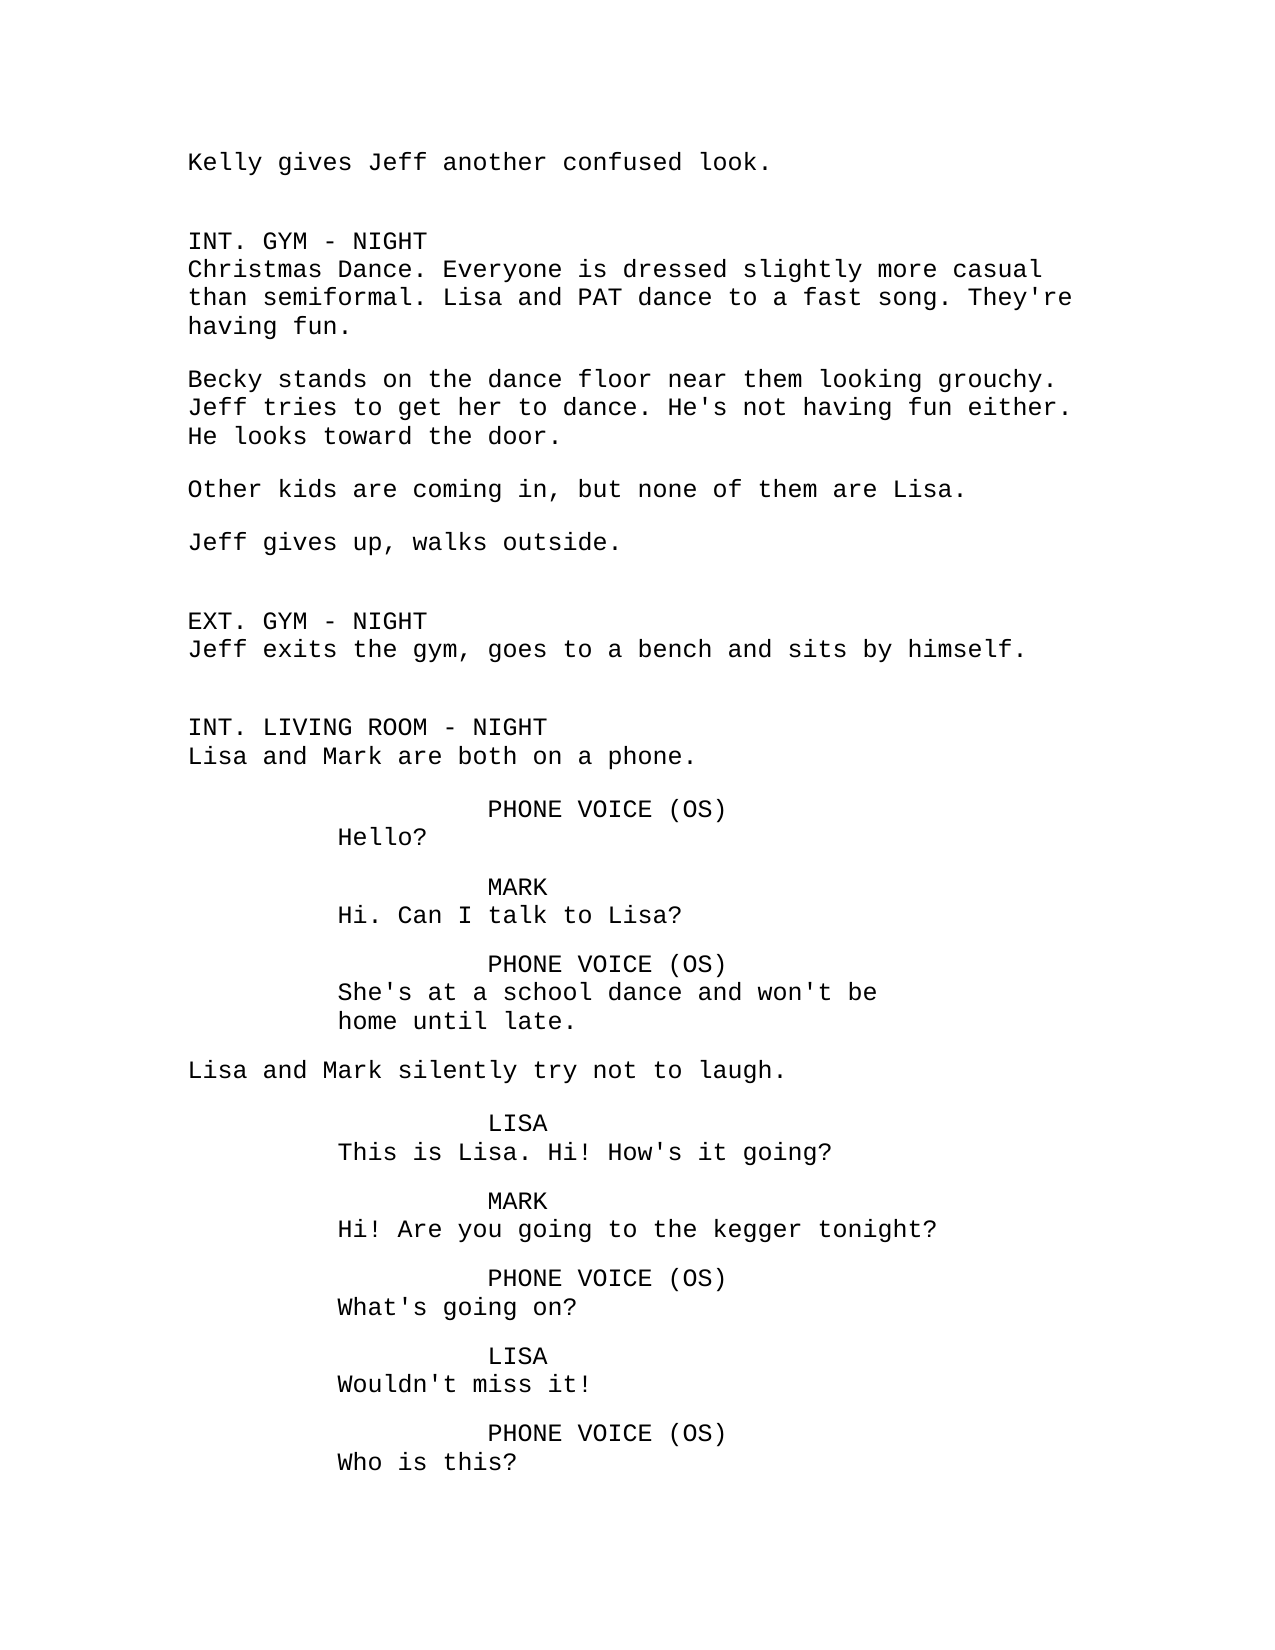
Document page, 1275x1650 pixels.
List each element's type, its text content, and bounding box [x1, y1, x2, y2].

text Hi. Can I talk to Lisa? [337, 902, 937, 931]
text Becky stands on the dance floor near them looking grouchy. Jeff tries to get her to dance. He's not having fun either. He looks toward the door. [187, 367, 1087, 452]
text MARK [187, 874, 1087, 902]
text MARK [187, 1188, 1087, 1217]
text PHONE VOICE (OS) [187, 1266, 1087, 1294]
text PHONE VOICE (OS) [187, 1421, 1087, 1449]
text Other kids are coming in, but none of them are Lisa. [187, 477, 1087, 505]
text LISA [187, 1343, 1087, 1372]
text This is Lisa. Hi! How's it going? [337, 1139, 937, 1167]
text Jeff gives up, walks outside. [187, 530, 1087, 558]
text Kelly gives Jeff another confused look. [187, 150, 1087, 178]
text Christmas Dance. Everyone is dressed slightly more casual than semiformal. Lisa and PAT dance to a fast song. They're having fun. [187, 257, 1087, 342]
subtitle INT. GYM - NIGHT [187, 228, 1087, 257]
text PHONE VOICE (OS) [187, 797, 1087, 825]
text Lisa and Mark are both on a phone. [187, 743, 1087, 772]
text PHONE VOICE (OS) [187, 952, 1087, 980]
text What's going on? [337, 1294, 937, 1322]
text Who is this? [337, 1449, 937, 1477]
text Wouldn't miss it! [337, 1372, 937, 1400]
text Hello? [337, 825, 937, 853]
text Lisa and Mark silently try not to laugh. [187, 1057, 1087, 1086]
text Jeff exits the gym, goes to a bench and sits by himself. [187, 637, 1087, 665]
text She's at a school dance and won't be home until late. [337, 980, 937, 1037]
text LISA [187, 1111, 1087, 1139]
text Hi! Are you going to the kegger tonight? [337, 1217, 937, 1245]
subtitle INT. LIVING ROOM - NIGHT [187, 715, 1087, 743]
subtitle EXT. GYM - NIGHT [187, 608, 1087, 637]
